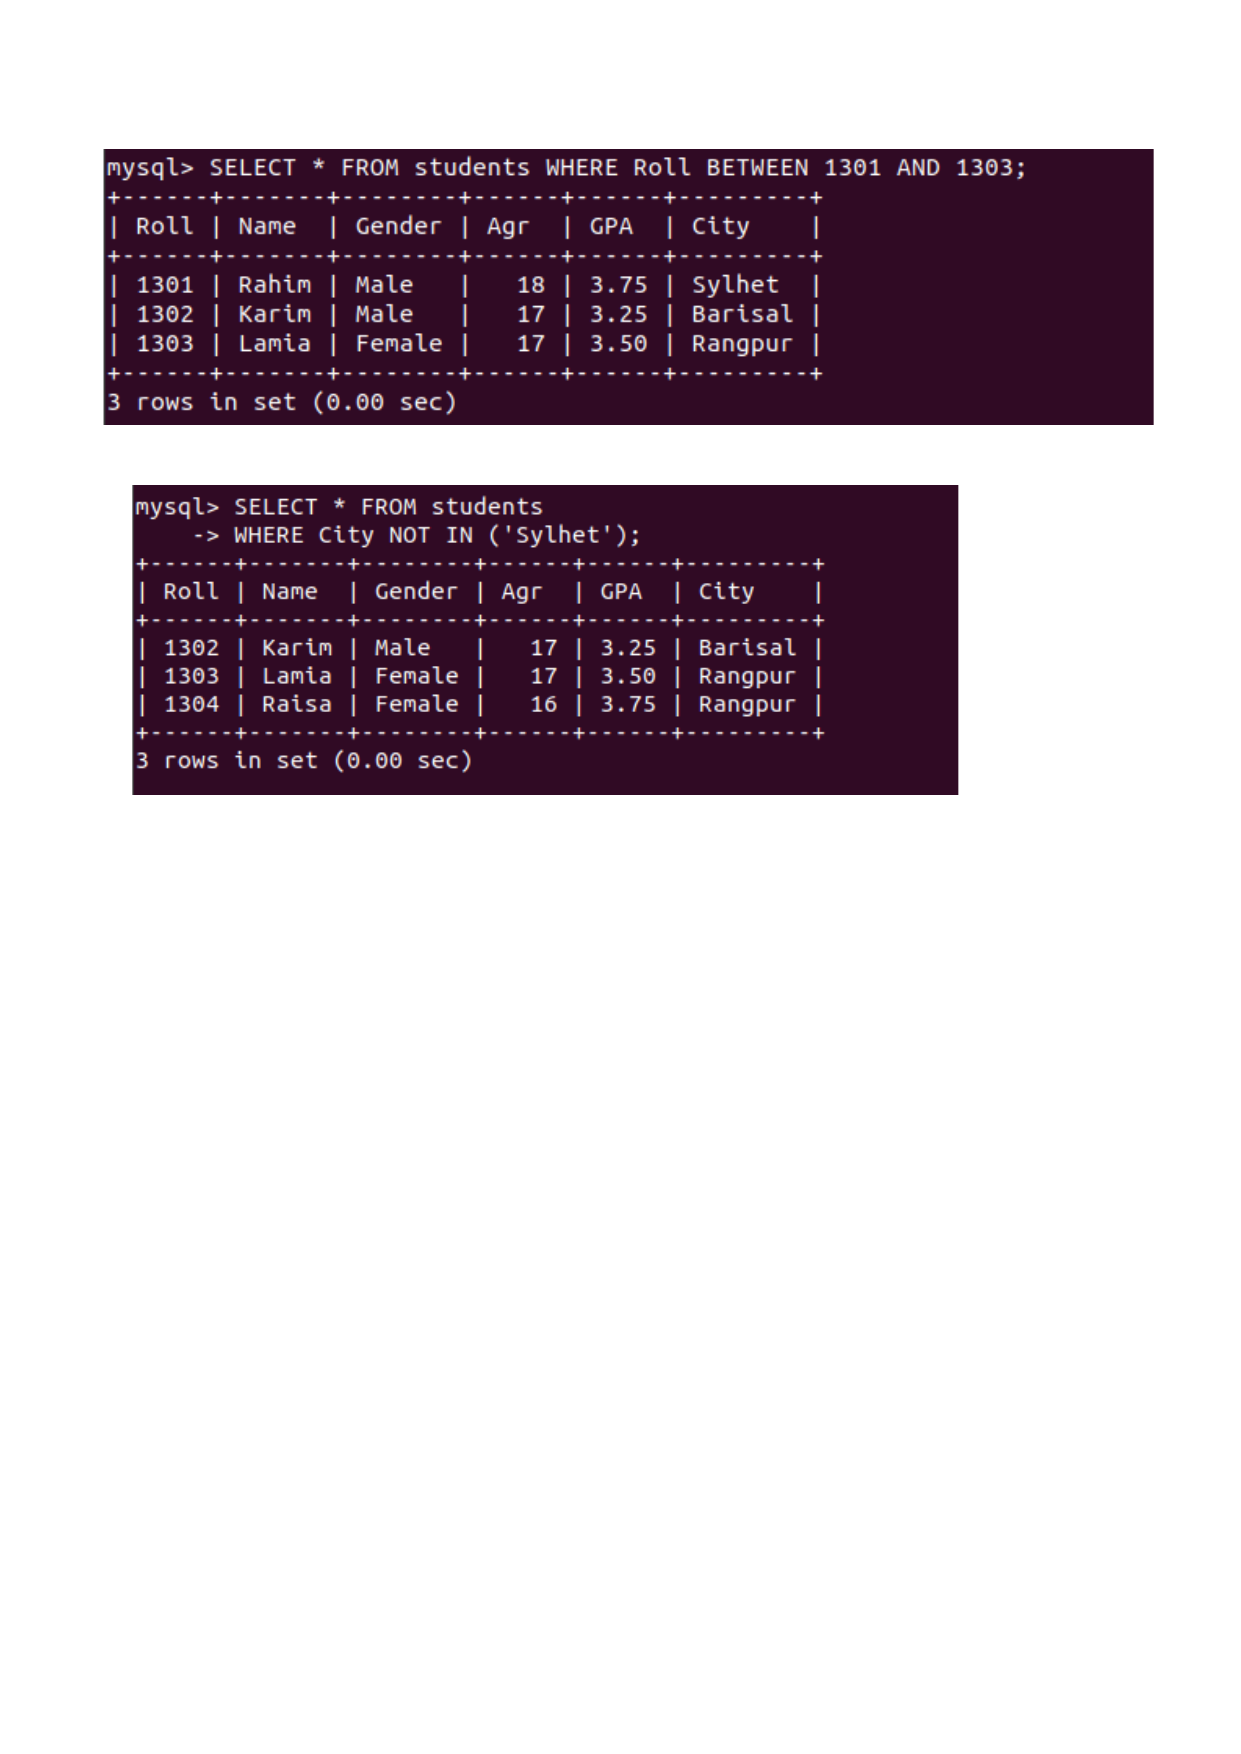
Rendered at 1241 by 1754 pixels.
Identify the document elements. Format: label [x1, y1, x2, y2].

picture [86, 149, 1154, 425]
picture [131, 485, 959, 795]
